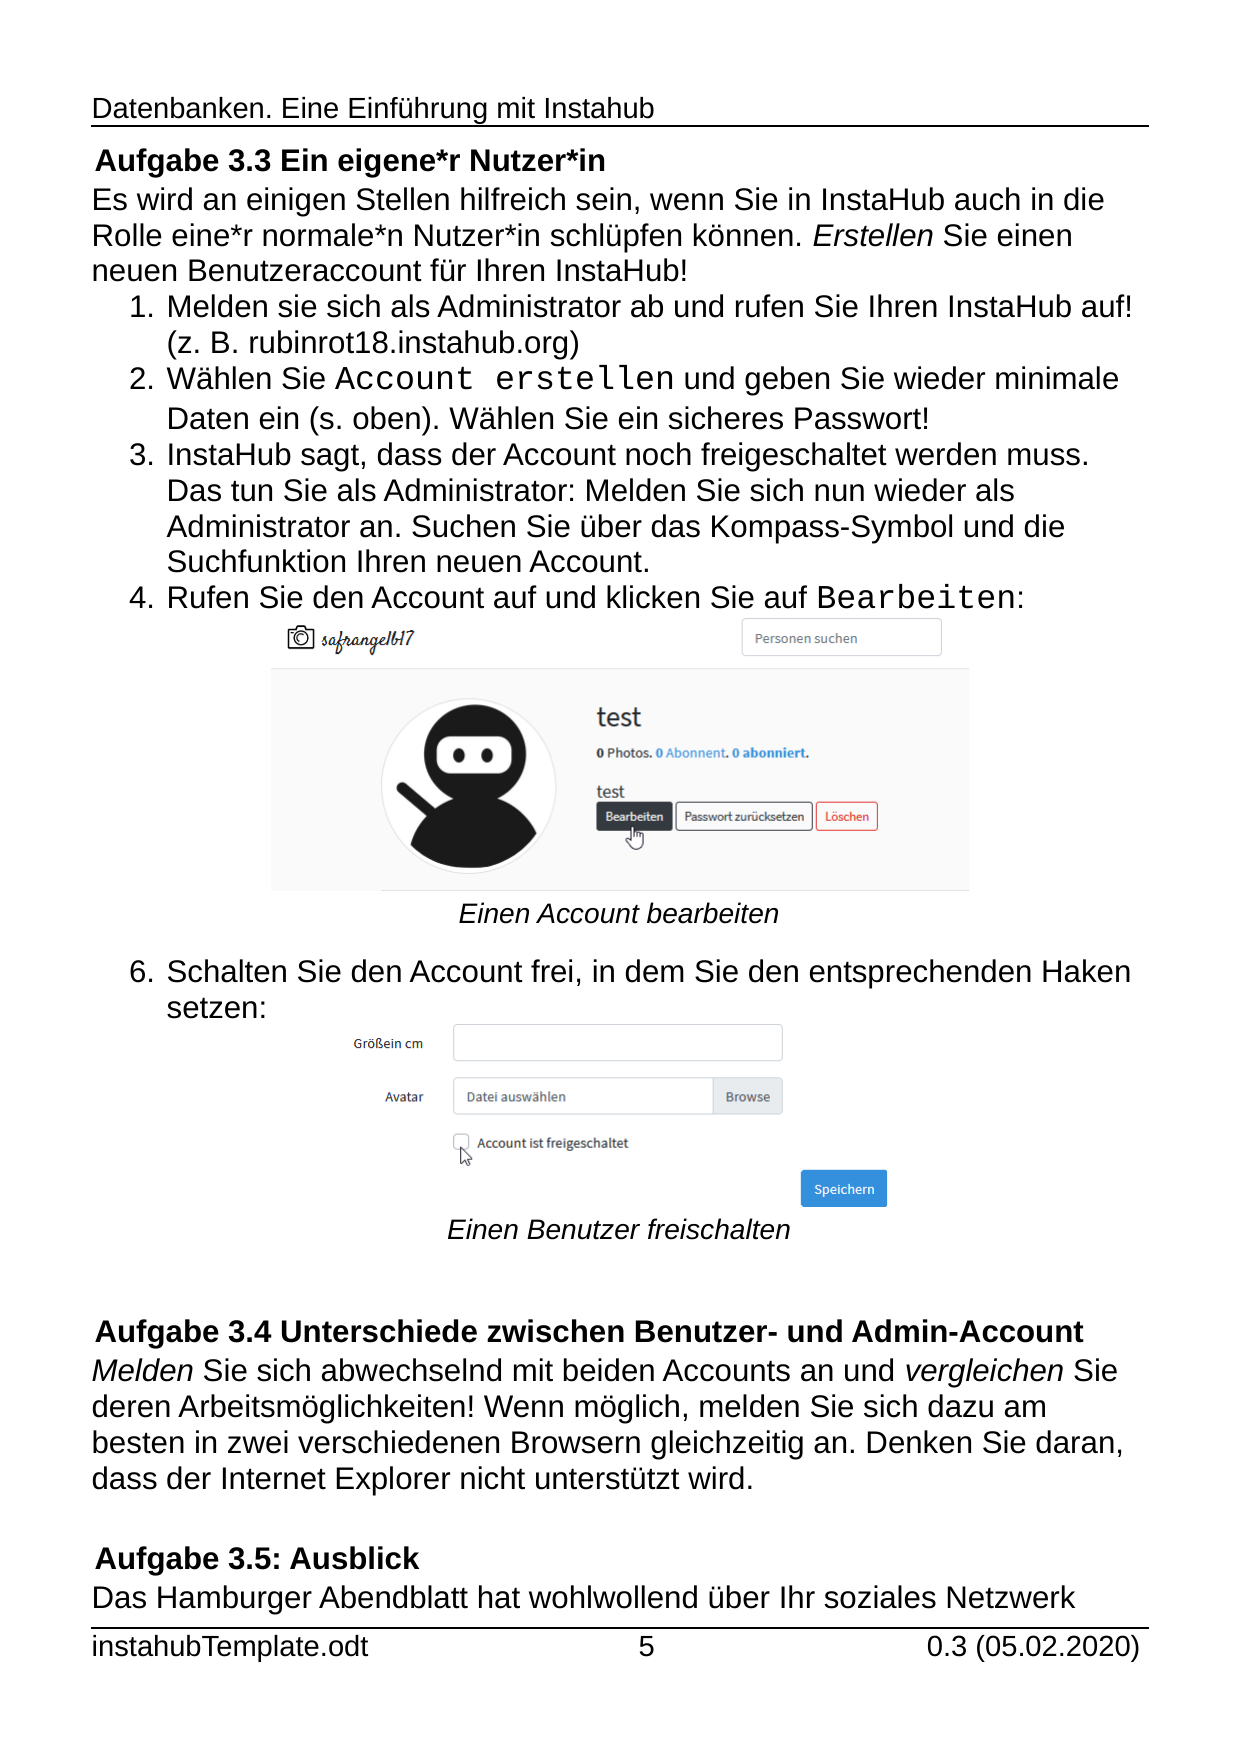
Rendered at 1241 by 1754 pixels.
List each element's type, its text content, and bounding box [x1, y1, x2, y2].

picture [271, 618, 970, 891]
list Melden sie sich als Administrator ab und rufen Sie Ihren InstaHub auf! (z. B. rubinrot18.instahub.org) [129, 288, 1149, 360]
text Einen Account bearbeiten [91, 897, 1149, 929]
list InstaHub sagt, dass der Account noch freigeschaltet werden muss. Das tun Sie als Administrator: Melden Sie sich nun wieder als Administrator an. Suchen Sie über das Kompass-Symbol und die Suchfunktion Ihren neuen Account. [129, 436, 1149, 579]
text Es wird an einigen Stellen hilfreich sein, wenn Sie in InstaHub auch in die Rolle eine*r normale*n Nutzer*in schlüpfen können. Erstellen Sie einen neuen Benutzeraccount für Ihren InstaHub! [91, 181, 1149, 288]
subtitle Aufgabe 3.4 Unterschiede zwischen Benutzer- und Admin-Account [91, 1310, 1149, 1352]
subtitle Aufgabe 3.5: Ausblick [91, 1537, 1149, 1579]
picture [353, 1024, 888, 1207]
text Das Hamburger Abendblatt hat wohlwollend über Ihr soziales Netzwerk [91, 1579, 1149, 1615]
list Wählen Sie Account erstellen und geben Sie wieder minimale Daten ein (s. oben). Wählen Sie ein sicheres Passwort! [129, 360, 1149, 436]
list Schalten Sie den Account frei, in dem Sie den entsprechenden Haken setzen: [129, 953, 1149, 1025]
text Einen Benutzer freischalten [91, 1213, 1149, 1245]
subtitle Aufgabe 3.3 Ein eigene*r Nutzer*in [91, 139, 1149, 181]
list Rufen Sie den Account auf und klicken Sie auf Bearbeiten: [129, 579, 1149, 619]
text Melden Sie sich abwechselnd mit beiden Accounts an und vergleichen Sie deren Arbeitsmöglichkeiten! Wenn möglich, melden Sie sich dazu am besten in zwei verschiedenen Browsern gleichzeitig an. Denken Sie daran, dass der Internet Explorer nicht unterstützt wird. [91, 1352, 1149, 1496]
